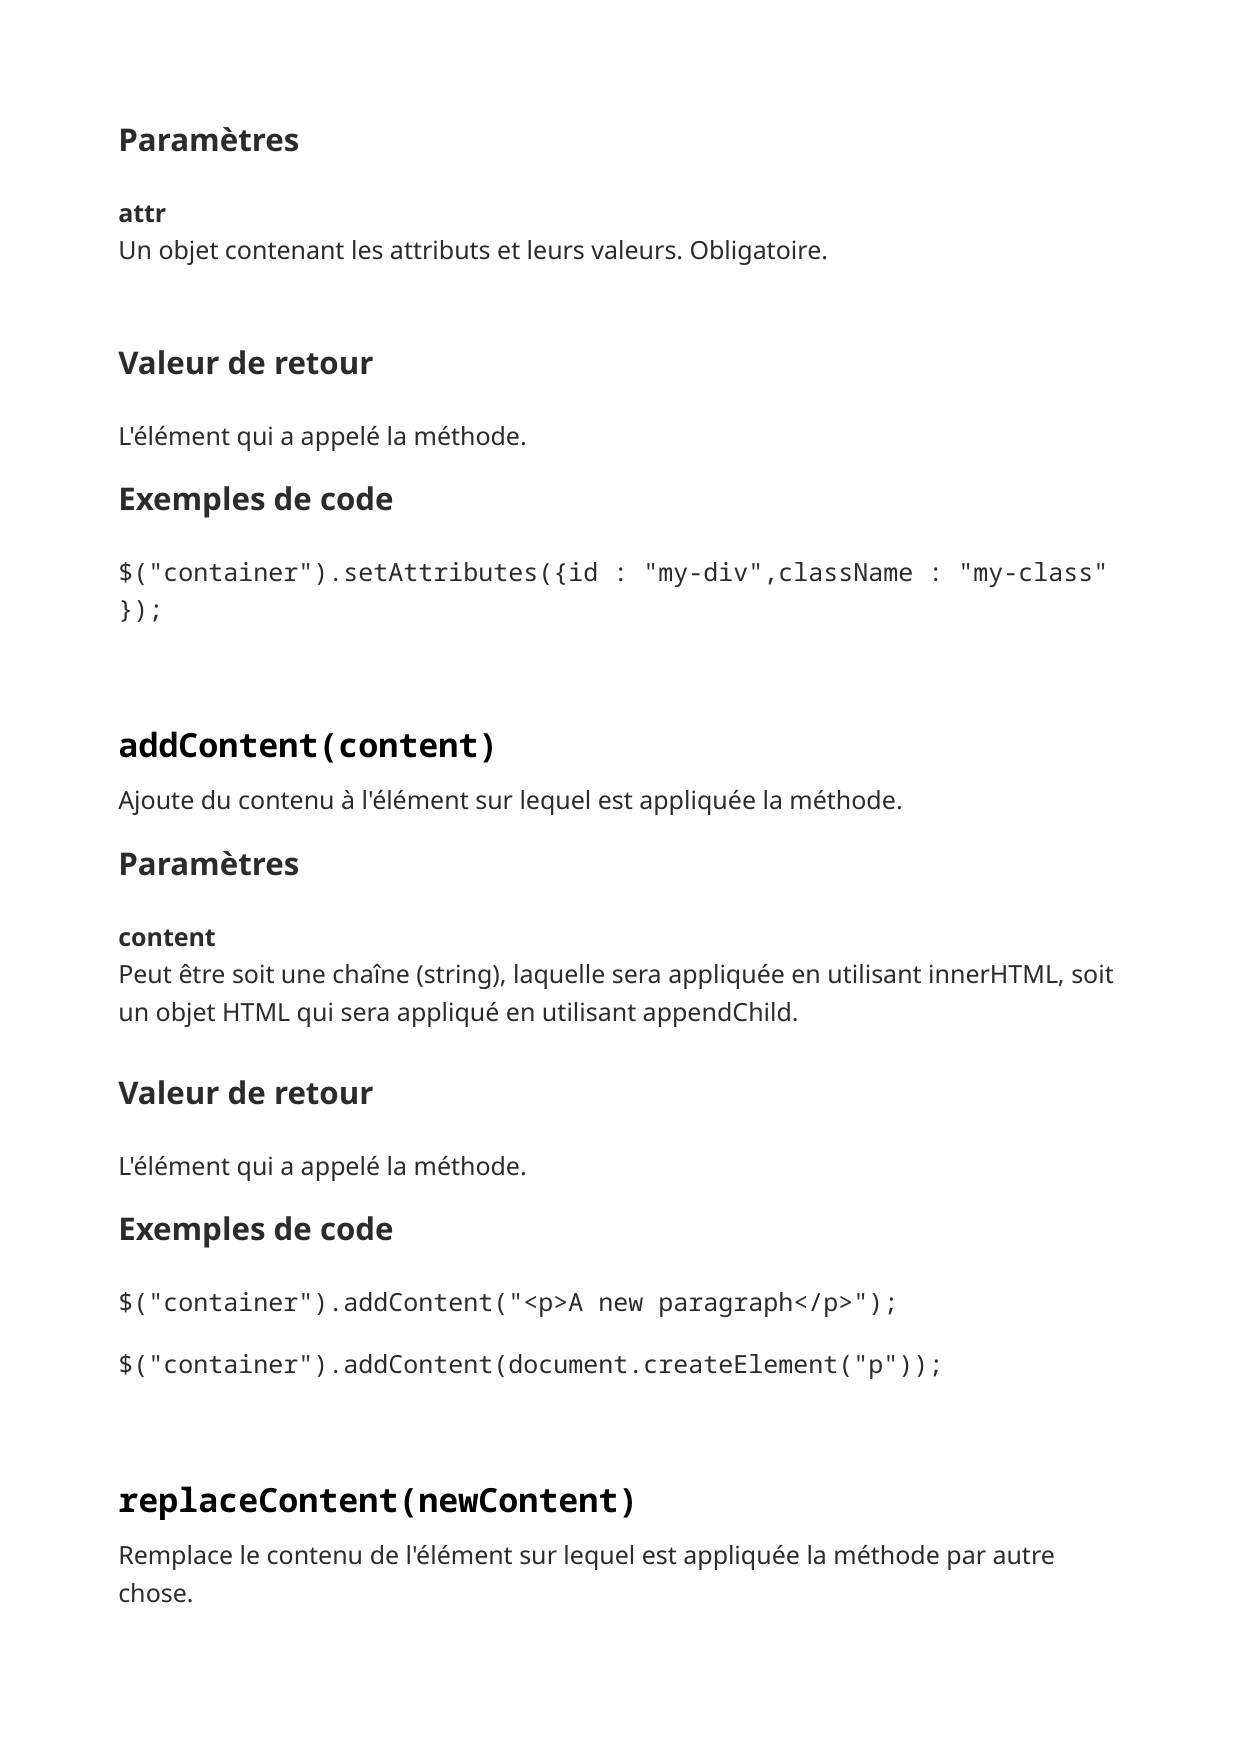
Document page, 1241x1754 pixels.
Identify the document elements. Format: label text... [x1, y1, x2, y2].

text L'élément qui a appelé la méthode. [118, 415, 1122, 452]
subtitle addContent(content) [118, 676, 1122, 767]
text $("container").setAttributes({ id : "my-div", className : "my-class" }); [118, 551, 1122, 626]
text $("container").addContent("<p>A new paragraph</p>"); [118, 1281, 1122, 1318]
text Valeur de retour [118, 1028, 1122, 1113]
text Peut être soit une chaîne (string), laquelle sera appliquée en utilisant innerHTML, soit un objet HTML qui sera appliqué en utilisant appendChild. [118, 953, 1122, 1028]
text $("container").addContent(document.createElement("p")); [118, 1343, 1122, 1381]
text Valeur de retour [118, 341, 1122, 383]
text Exemples de code [118, 477, 1122, 520]
text content [118, 916, 1122, 953]
text Un objet contenant les attributs et leurs valeurs. Obligatoire. [118, 229, 1122, 267]
text Paramètres [118, 842, 1122, 884]
text attr [118, 192, 1122, 229]
text Paramètres [118, 118, 1122, 161]
text Ajoute du contenu à l'élément sur lequel est appliquée la méthode. [118, 779, 1122, 817]
subtitle replaceContent(newContent) [118, 1431, 1122, 1522]
text L'élément qui a appelé la méthode. [118, 1145, 1122, 1182]
text Remplace le contenu de l'élément sur lequel est appliquée la méthode par autre chose. [118, 1534, 1122, 1609]
text Exemples de code [118, 1207, 1122, 1250]
